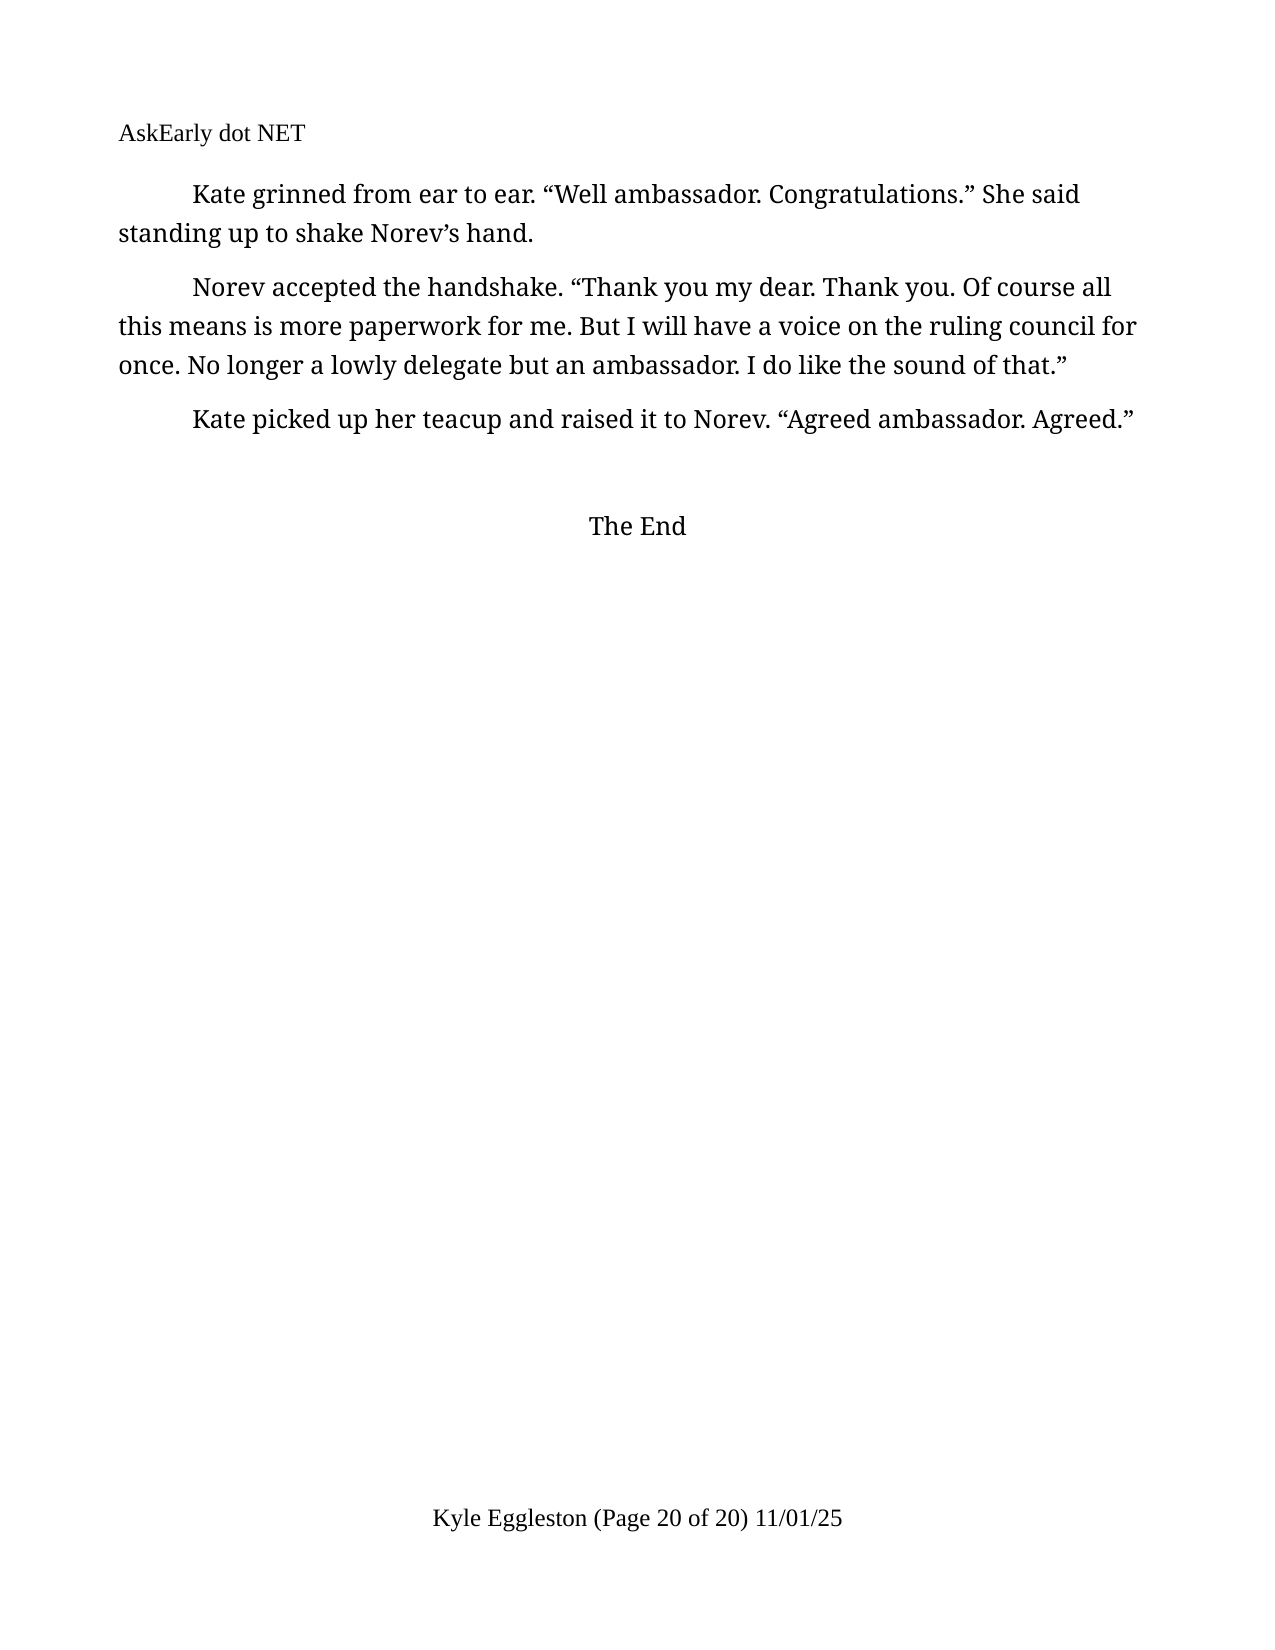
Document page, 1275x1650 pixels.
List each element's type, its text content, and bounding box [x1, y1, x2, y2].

text The End [118, 509, 1157, 543]
text Kate picked up her teacup and raised it to Norev. “Agreed ambassador. Agreed.” [118, 401, 1157, 435]
text Norev accepted the handshake. “Thank you my dear. Thank you. Of course all this means is more paperwork for me. But I will have a voice on the ruling council for once. No longer a lowly delegate but an ambassador. I do like the sound of that.” [118, 269, 1157, 382]
text Kate grinned from ear to ear. “Well ambassador. Congratulations.” She said standing up to shake Norev’s hand. [118, 176, 1157, 249]
